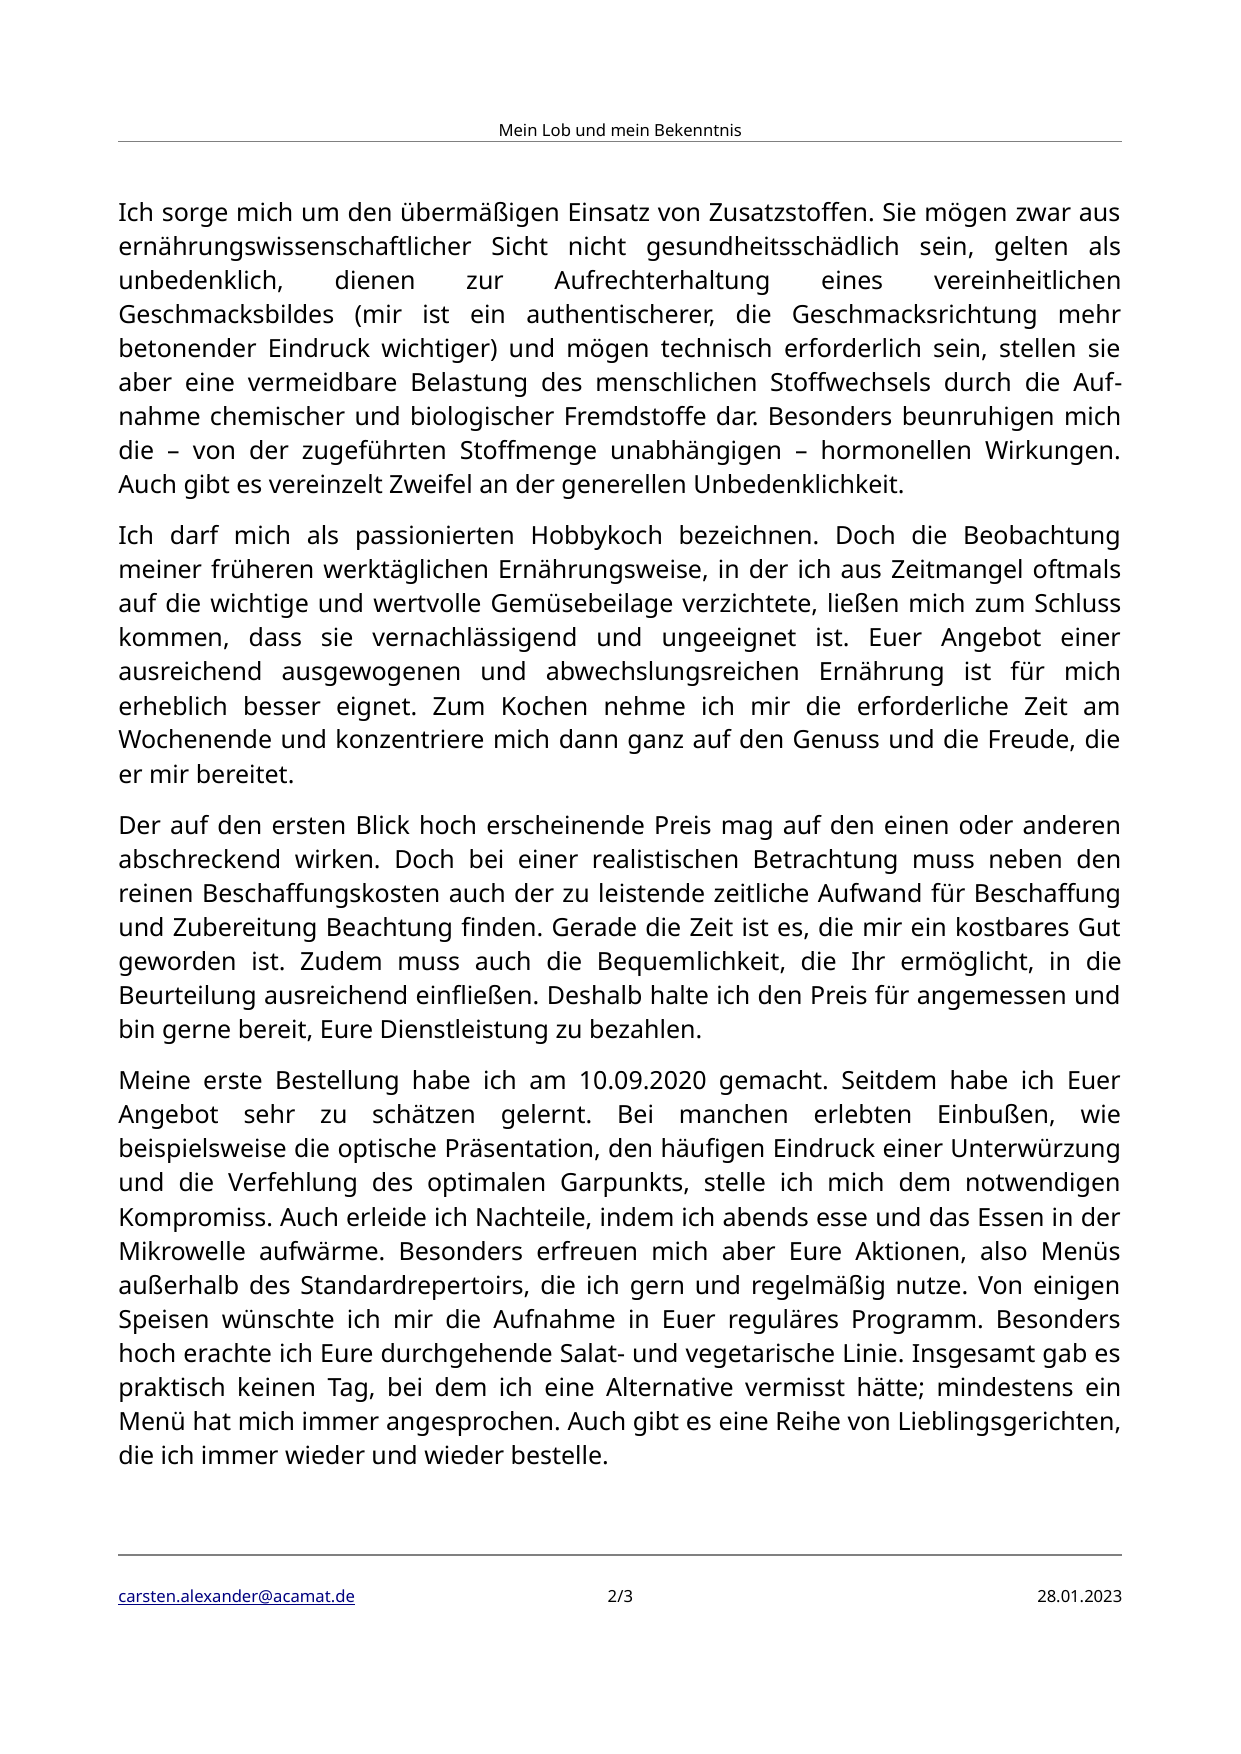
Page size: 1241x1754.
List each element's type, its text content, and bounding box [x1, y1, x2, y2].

text Ich darf mich als passionierten Hobbykoch bezeichnen. Doch die Beobachtung meiner früheren werktäglichen Ernährungsweise, in der ich aus Zeitmangel oftmals auf die wichtige und wert­volle Gemüsebeilage verzichtete, ließen mich zum Schluss kommen, dass sie vernachlässigend und ungeeignet ist. Euer Angebot einer ausreichend ausgewogenen und abwechslungsreichen Ernährung ist für mich erheblich besser eignet. Zum Kochen nehme ich mir die erforderliche Zeit am Wochenende und konzentriere mich dann ganz auf den Genuss und die Freude, die er mir bereitet. [118, 518, 1122, 790]
text Der auf den ersten Blick hoch erscheinende Preis mag auf den einen oder anderen abschreckend wirken. Doch bei einer realistischen Betrachtung muss neben den reinen Beschaffungskosten auch der zu leistende zeitliche Aufwand für Beschaffung und Zubereitung Beachtung finden. Gerade die Zeit ist es, die mir ein kostbares Gut geworden ist. Zudem muss auch die Bequem­lichkeit, die Ihr ermöglicht, in die Beurteilung ausreichend einfließen. Deshalb halte ich den Preis für angemessen und bin gerne bereit, Eure Dienstleistung zu bezahlen. [118, 807, 1122, 1046]
text Ich sorge mich um den übermäßigen Einsatz von Zusatzstoffen. Sie mögen zwar aus ernäh­rungswissenschaftlicher Sicht nicht gesundheitsschädlich sein, gelten als unbedenklich, dienen zur Aufrechterhaltung eines vereinheitlichen Geschmacksbildes (mir ist ein authentischerer, die Geschmacksrichtung mehr betonender Eindruck wichtiger) und mögen technisch erforderlich sein, stellen sie aber eine vermeidbare Belastung des menschlichen Stoffwechsels durch die Auf­nahme chemischer und biologischer Fremdstoffe dar. Besonders beunruhigen mich die – von der zugeführten Stoffmenge unabhängigen – hormonellen Wirkungen. Auch gibt es vereinzelt Zweifel an der generellen Unbedenklichkeit. [118, 194, 1122, 501]
text Meine erste Bestellung habe ich am 10.09.2020 gemacht. Seitdem habe ich Euer Angebot sehr zu schätzen gelernt. Bei manchen erlebten Einbußen, wie beispielsweise die optische Präsentation, den häufigen Eindruck einer Unterwürzung und die Verfehlung des optimalen Garpunkts, stelle ich mich dem notwendigen Kompromiss. Auch erleide ich Nachteile, indem ich abends esse und das Essen in der Mikrowelle aufwärme. Besonders erfreuen mich aber Eure Aktionen, also Menüs außerhalb des Standardrepertoirs, die ich gern und regelmäßig nutze. Von einigen Spei­sen wünschte ich mir die Aufnahme in Euer reguläres Programm. Besonders hoch erachte ich Eure durchgehende Salat- und vegetarische Linie. Insgesamt gab es praktisch keinen Tag, bei dem ich eine Alternative vermisst hätte; mindestens ein Menü hat mich immer angesprochen. Auch gibt es eine Reihe von Lieblingsgerichten, die ich immer wieder und wieder bestelle. [118, 1063, 1122, 1472]
